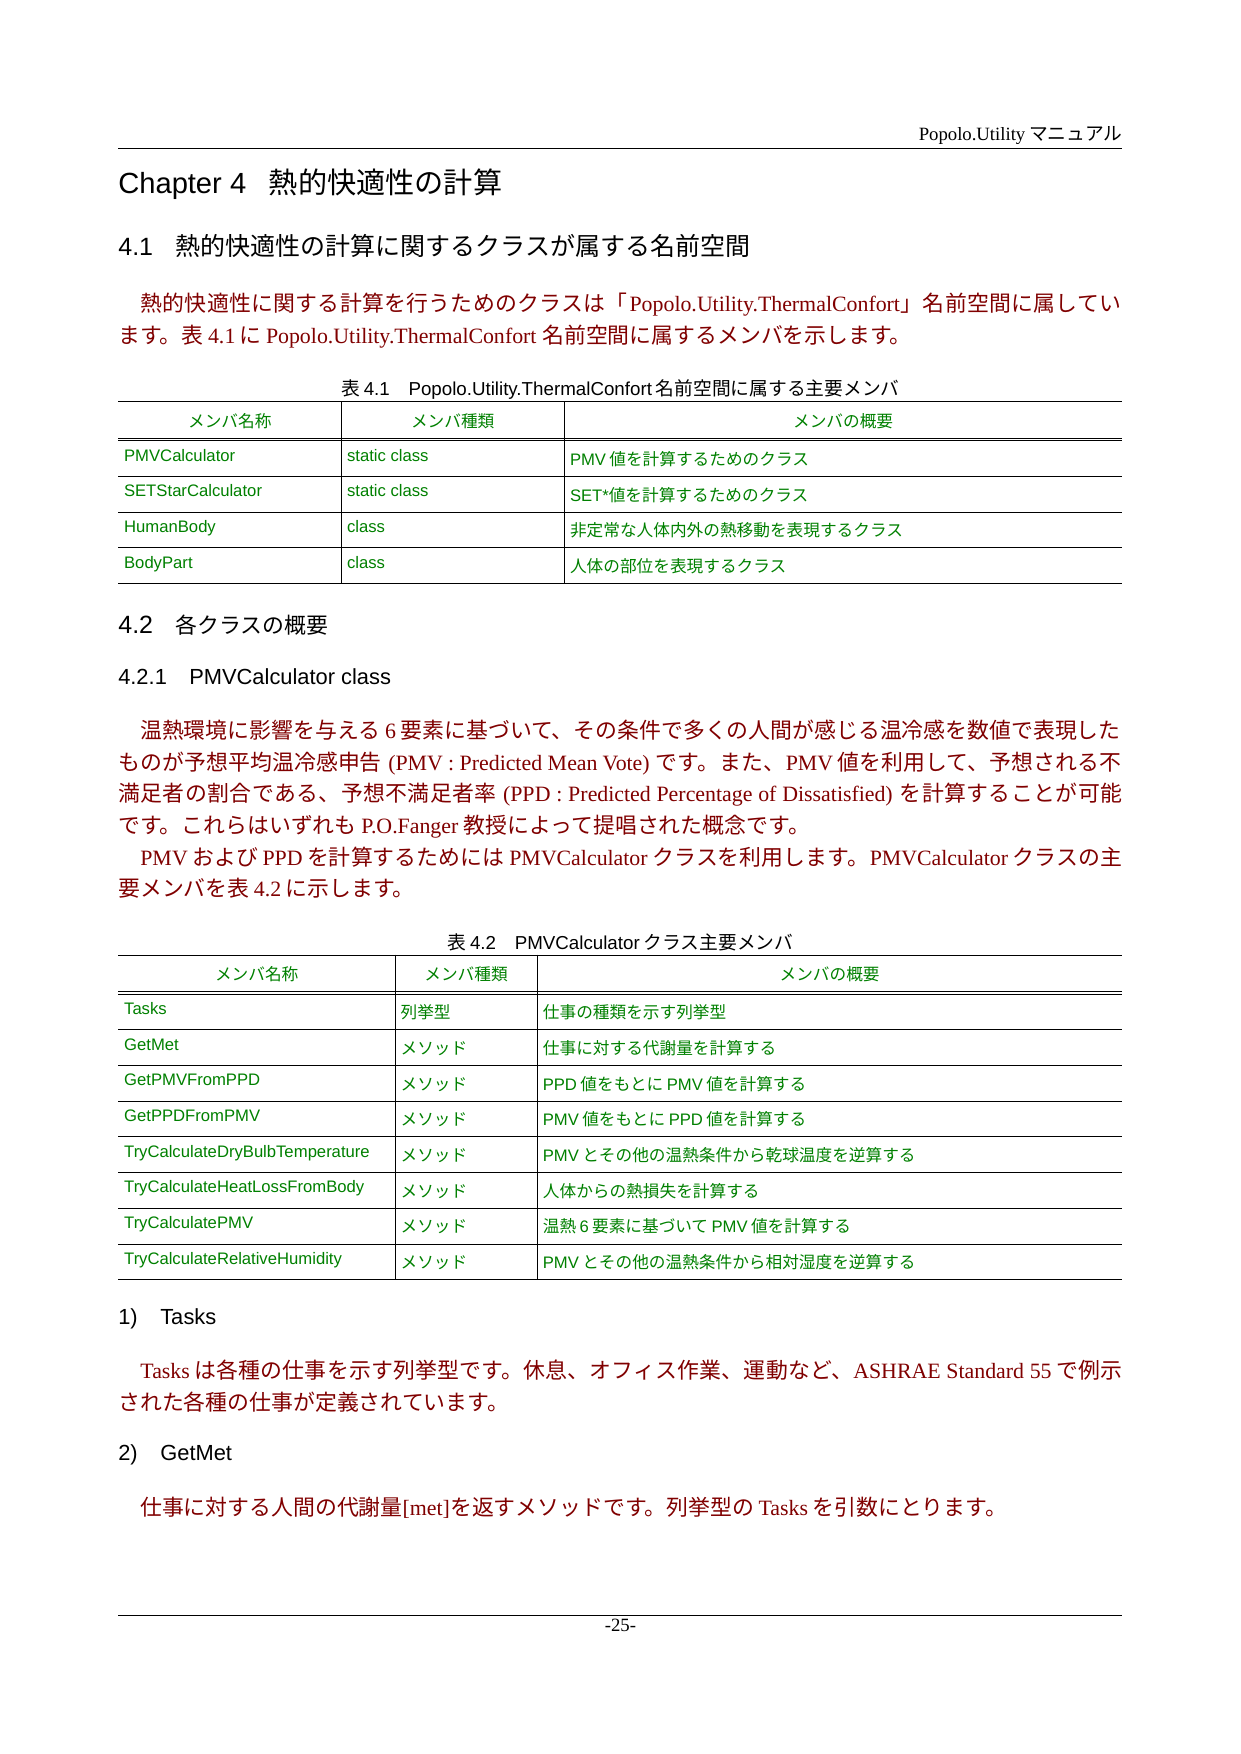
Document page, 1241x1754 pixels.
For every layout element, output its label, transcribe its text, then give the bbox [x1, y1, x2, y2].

table_cell 仕事の種類を示す列挙型 [538, 995, 1122, 1029]
text 温熱環境に影響を与える6要素に基づいて、その条件で多くの人間が感じる温冷感を数値で表現したものが予想平均温冷感申告 (PMV : Predicted Mean Vote) です。また、PMV値を利用して、予想される不満足者の割合である、予想不満足者率 (PPD : Predicted Percentage of Dissatisfied) を計算することが可能です。これらはいずれもP.O.Fanger 教授によって提唱された概念です。 [118, 713, 1122, 840]
table_header メンバ種類 [396, 956, 537, 991]
subtitle GetMet [118, 1441, 1122, 1465]
subtitle 熱的快適性の計算 [118, 159, 1122, 202]
table_cell メソッド [396, 1209, 537, 1243]
text 表4.1 Popolo.Utility.ThermalConfort名前空間に属する主要メンバ [118, 374, 1122, 401]
table_cell static class [342, 477, 564, 512]
table_cell メソッド [396, 1102, 537, 1136]
table_cell PPD値をもとにPMV値を計算する [538, 1066, 1122, 1101]
table_cell SETStarCalculator [118, 477, 341, 512]
table_cell PMVCalculator [118, 441, 341, 476]
text 表4.2 PMVCalculatorクラス主要メンバ [118, 927, 1122, 954]
table_cell TryCalculateHeatLossFromBody [118, 1173, 395, 1208]
table_cell TryCalculatePMV [118, 1209, 395, 1243]
table_header メンバ名称 [118, 956, 395, 991]
table_cell TryCalculateDryBulbTemperature [118, 1137, 395, 1172]
table_cell 非定常な人体内外の熱移動を表現するクラス [565, 513, 1122, 547]
table_cell メソッド [396, 1030, 537, 1065]
table_header メンバ種類 [342, 402, 564, 438]
table_header メンバ名称 [118, 402, 341, 438]
text Tasksは各種の仕事を示す列挙型です。休息、オフィス作業、運動など、ASHRAE Standard 55で例示された各種の仕事が定義されています。 [118, 1353, 1122, 1417]
table_cell SET*値を計算するためのクラス [565, 477, 1122, 512]
table_cell メソッド [396, 1245, 537, 1279]
table_header メンバの概要 [538, 956, 1122, 991]
table_header メンバの概要 [565, 402, 1122, 438]
table_cell メソッド [396, 1066, 537, 1101]
table_cell TryCalculateRelativeHumidity [118, 1245, 395, 1279]
table_cell PMVとその他の温熱条件から相対湿度を逆算する [538, 1245, 1122, 1279]
table_cell GetPPDFromPMV [118, 1102, 395, 1136]
table_cell 仕事に対する代謝量を計算する [538, 1030, 1122, 1065]
table_cell PMV値をもとにPPD値を計算する [538, 1102, 1122, 1136]
table_cell Tasks [118, 995, 395, 1029]
table_cell 人体からの熱損失を計算する [538, 1173, 1122, 1208]
table_cell PMV値を計算するためのクラス [565, 441, 1122, 476]
table_cell GetMet [118, 1030, 395, 1065]
subtitle Tasks [118, 1304, 1122, 1329]
table_cell HumanBody [118, 513, 341, 547]
table_cell class [342, 548, 564, 583]
table_cell class [342, 513, 564, 547]
subtitle 熱的快適性の計算に関するクラスが属する名前空間 [118, 226, 1122, 262]
table_cell 人体の部位を表現するクラス [565, 548, 1122, 583]
table_cell メソッド [396, 1137, 537, 1172]
table_cell PMVとその他の温熱条件から乾球温度を逆算する [538, 1137, 1122, 1172]
text 仕事に対する人間の代謝量[met]を返すメソッドです。列挙型のTasksを引数にとります。 [118, 1489, 1122, 1521]
table_cell メソッド [396, 1173, 537, 1208]
text 熱的快適性に関する計算を行うためのクラスは「Popolo.Utility.ThermalConfort」名前空間に属しています。表4.1にPopolo.Utility.ThermalConfort 名前空間に属するメンバを示します。 [118, 286, 1122, 350]
table_cell BodyPart [118, 548, 341, 583]
table_cell 列挙型 [396, 995, 537, 1029]
subtitle 各クラスの概要 [118, 608, 1122, 640]
table_cell static class [342, 441, 564, 476]
table_cell 温熱6要素に基づいてPMV値を計算する [538, 1209, 1122, 1243]
table_cell GetPMVFromPPD [118, 1066, 395, 1101]
text PMVおよびPPDを計算するためにはPMVCalculatorクラスを利用します。PMVCalculatorクラスの主要メンバを表4.2に示します。 [118, 840, 1122, 903]
subtitle PMVCalculator class [118, 664, 1122, 689]
